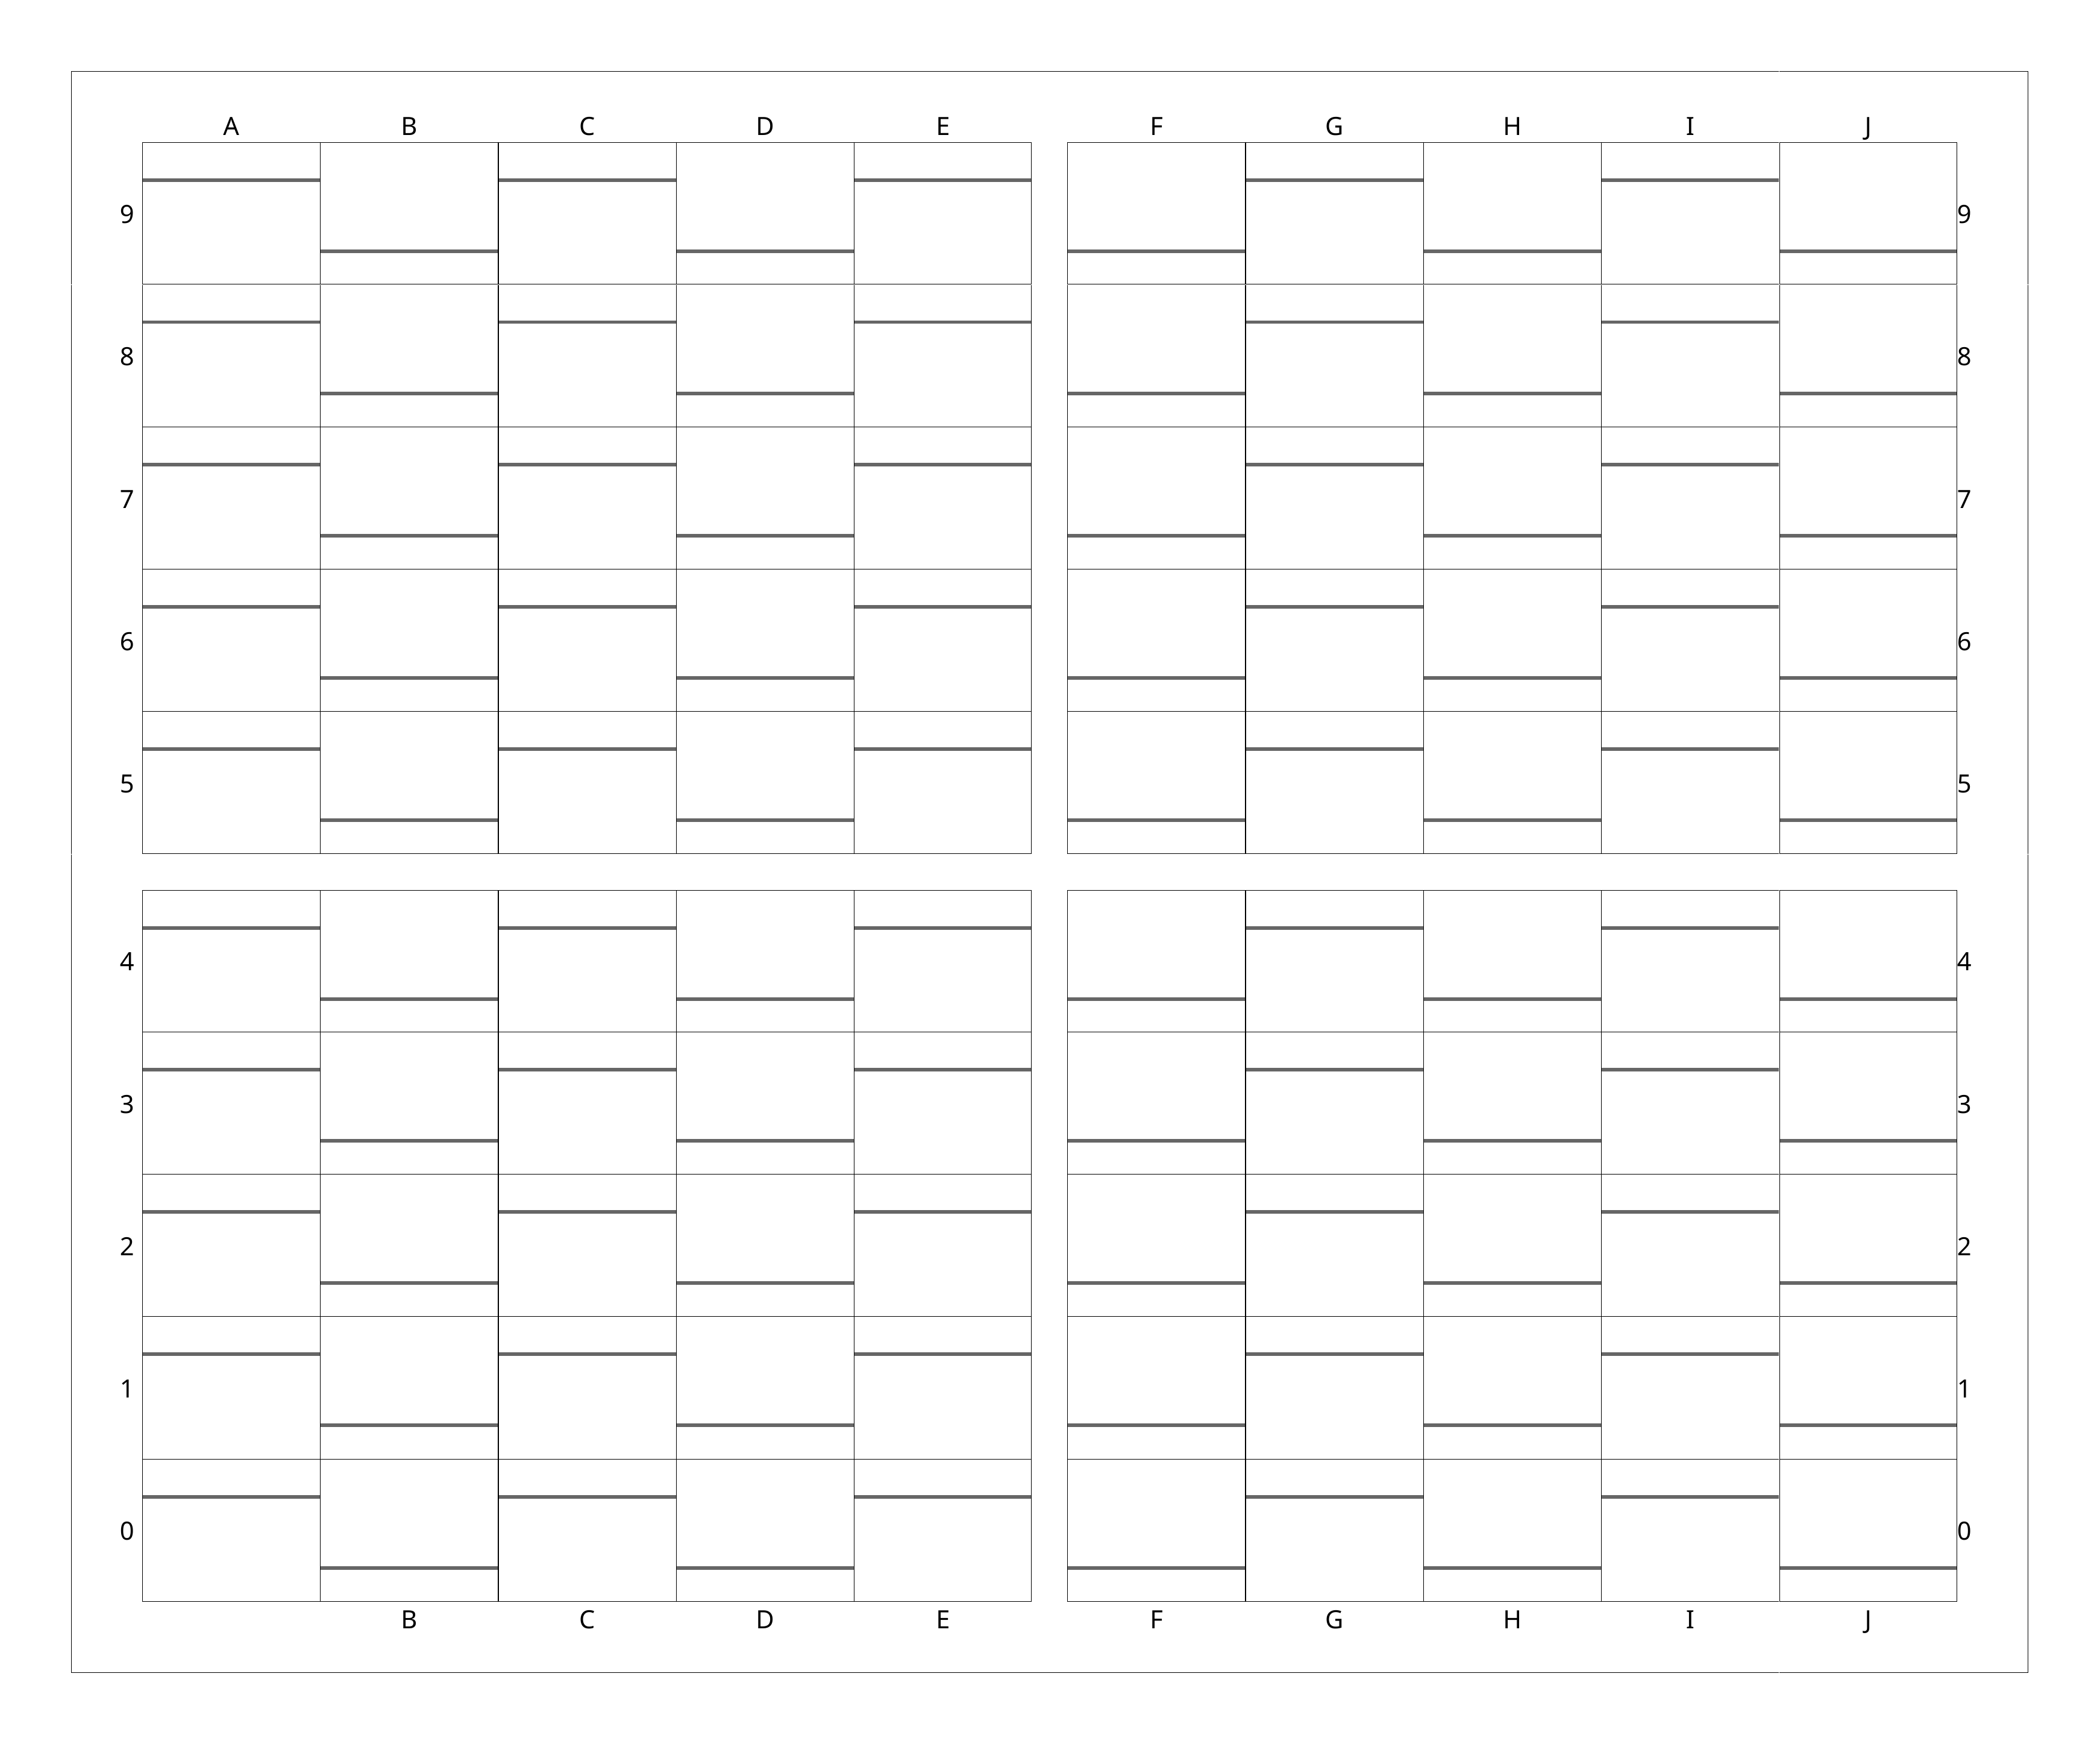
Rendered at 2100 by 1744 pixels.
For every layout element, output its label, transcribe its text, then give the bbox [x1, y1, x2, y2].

table_cell [321, 253, 498, 284]
table_cell [1068, 1143, 1245, 1174]
table_cell [142, 1602, 320, 1672]
table_cell [1068, 253, 1245, 284]
table_header G [1245, 72, 1423, 142]
table_cell [1246, 324, 1423, 427]
table_cell [321, 1143, 498, 1174]
table_cell [1602, 1214, 1779, 1316]
table_cell [1780, 1001, 1957, 1032]
table_header [1780, 891, 1957, 997]
table_cell D [676, 1602, 854, 1672]
table_header [1780, 712, 1957, 818]
table_cell B [320, 1602, 498, 1672]
table_header [1602, 891, 1779, 926]
table_header [1068, 569, 1245, 676]
table_cell [321, 822, 498, 853]
table_cell [499, 751, 676, 853]
table_cell [677, 680, 854, 711]
table_cell [854, 751, 1031, 853]
table_cell [854, 324, 1031, 427]
table_cell [143, 1356, 320, 1459]
table_cell [677, 1001, 854, 1032]
table_header [143, 427, 320, 463]
table_header [321, 285, 498, 392]
table_cell [1424, 538, 1601, 569]
table_header [1424, 712, 1601, 818]
table_header [143, 1032, 320, 1068]
table_cell [1602, 930, 1779, 1032]
table_cell 3 [1957, 1032, 2028, 1175]
table_cell [143, 930, 320, 1032]
table_header H [1423, 72, 1601, 142]
table_header [1246, 143, 1423, 178]
table_cell [1602, 324, 1779, 427]
table_cell [1424, 1143, 1601, 1174]
table_cell 5 [72, 712, 142, 854]
table_header [1780, 285, 1957, 392]
table_cell [1246, 1214, 1423, 1316]
table_header [854, 143, 1031, 178]
table_header J [1779, 72, 1957, 142]
table_header [1068, 1175, 1245, 1281]
table_cell 3 [72, 1032, 142, 1175]
table_cell [1602, 751, 1779, 853]
table_header [1424, 1032, 1601, 1139]
table_header [321, 1460, 498, 1566]
table_header [854, 427, 1031, 463]
table_header B [320, 72, 498, 142]
table_cell [677, 1427, 854, 1459]
table_header [1068, 427, 1245, 534]
table_header [1246, 569, 1423, 605]
table_cell [72, 1602, 142, 1672]
table_cell [321, 395, 498, 427]
table_cell [1068, 1427, 1245, 1459]
table_header [1246, 891, 1423, 926]
table_header [321, 1317, 498, 1423]
table_cell [1424, 822, 1601, 853]
table_header [854, 1460, 1031, 1495]
table_header [1602, 285, 1779, 321]
table_cell [499, 324, 676, 427]
table_cell [1068, 1570, 1245, 1601]
table_cell [1068, 822, 1245, 853]
table_header [1602, 712, 1779, 747]
table_cell [1780, 395, 1957, 427]
table_cell [1780, 1143, 1957, 1174]
table_cell E [854, 1602, 1032, 1672]
table_cell [1780, 1285, 1957, 1316]
table_header [499, 712, 676, 747]
table_cell [143, 751, 320, 853]
table_header [499, 143, 676, 178]
table_header C [498, 72, 676, 142]
table_header [1424, 285, 1601, 392]
table_header [1246, 1317, 1423, 1352]
table_cell [854, 609, 1031, 711]
table_cell [1032, 855, 1067, 890]
table_cell [72, 855, 142, 890]
table_header F [1067, 72, 1245, 142]
table_cell [677, 395, 854, 427]
table_cell 8 [1957, 285, 2028, 427]
table_header [1424, 569, 1601, 676]
table_cell [1602, 1071, 1779, 1174]
table_cell [1032, 1317, 1067, 1460]
table_header [143, 712, 320, 747]
table_cell [499, 1214, 676, 1316]
table_cell 2 [72, 1175, 142, 1317]
table_header [1780, 1175, 1957, 1281]
table_cell 0 [72, 1460, 142, 1602]
table_cell 0 [1957, 1460, 2028, 1602]
table_header [677, 1317, 854, 1423]
table_cell [677, 1143, 854, 1174]
table_cell [498, 855, 676, 890]
table_header [143, 1460, 320, 1495]
table_header [854, 569, 1031, 605]
table_cell 4 [1957, 890, 2028, 1032]
table_cell [677, 822, 854, 853]
table_cell [1246, 1071, 1423, 1174]
table_cell [499, 930, 676, 1032]
table_cell [676, 855, 854, 890]
table_header [677, 712, 854, 818]
table_header [1780, 1032, 1957, 1139]
table_cell [1032, 712, 1067, 854]
table_header [854, 891, 1031, 926]
table_header [854, 1032, 1031, 1068]
table_header [1032, 72, 1067, 142]
table_cell [677, 1570, 854, 1601]
table_cell [854, 1499, 1031, 1601]
table_cell [1246, 1499, 1423, 1601]
table_cell [1423, 855, 1601, 890]
table_header [677, 1175, 854, 1281]
table_header [1780, 569, 1957, 676]
table_header [1424, 427, 1601, 534]
table_cell [143, 609, 320, 711]
table_cell [1068, 1001, 1245, 1032]
table_cell [1424, 1570, 1601, 1601]
table_header [1424, 1460, 1601, 1566]
table_header [499, 569, 676, 605]
table_cell [854, 466, 1031, 569]
table_header [1068, 1317, 1245, 1423]
table_cell [1601, 855, 1779, 890]
table_header [1246, 285, 1423, 321]
table_header [1957, 72, 2028, 142]
table_header [1602, 569, 1779, 605]
table_cell [1246, 609, 1423, 711]
table_cell [143, 182, 320, 284]
table_header [1246, 1175, 1423, 1210]
table_cell [321, 680, 498, 711]
table_header [1602, 143, 1779, 178]
table_header [1602, 1175, 1779, 1210]
table_cell [143, 324, 320, 427]
table_cell [854, 182, 1031, 284]
table_cell [854, 930, 1031, 1032]
table_cell [1032, 1602, 1067, 1672]
table_cell [143, 1214, 320, 1316]
table_header [677, 143, 854, 249]
table_cell [1780, 680, 1957, 711]
table_cell [854, 1356, 1031, 1459]
table_header [499, 1175, 676, 1210]
table_header [321, 569, 498, 676]
table_header [499, 1032, 676, 1068]
table_cell [677, 253, 854, 284]
table_cell [1245, 855, 1423, 890]
table_header [1780, 1460, 1957, 1566]
table_cell [1602, 182, 1779, 284]
table_cell 9 [72, 142, 142, 284]
table_header [1068, 1460, 1245, 1566]
table_header [677, 1460, 854, 1566]
table_cell [1424, 1427, 1601, 1459]
table_cell [1602, 466, 1779, 569]
table_cell [143, 1499, 320, 1601]
table_header [1068, 285, 1245, 392]
table_cell [1424, 1001, 1601, 1032]
table_cell G [1245, 1602, 1423, 1672]
table_cell [1780, 1570, 1957, 1601]
table_cell [1067, 855, 1245, 890]
table_header [1602, 1032, 1779, 1068]
table_cell [854, 1214, 1031, 1316]
table_cell [499, 1071, 676, 1174]
table_cell [1780, 538, 1957, 569]
table_header [1068, 712, 1245, 818]
table_header [143, 891, 320, 926]
table_header [677, 891, 854, 997]
table_cell [1246, 466, 1423, 569]
table_cell 7 [72, 427, 142, 569]
table_cell [1032, 569, 1067, 712]
table_header A [142, 72, 320, 142]
table_header [1068, 891, 1245, 997]
table_header [499, 1317, 676, 1352]
table_cell [499, 182, 676, 284]
table_cell [1957, 855, 2028, 890]
table_header [854, 1175, 1031, 1210]
table_cell [499, 466, 676, 569]
table_cell [321, 1001, 498, 1032]
table_header E [854, 72, 1032, 142]
table_cell 7 [1957, 427, 2028, 569]
table_cell [1068, 1285, 1245, 1316]
table_header [677, 427, 854, 534]
table_header [677, 285, 854, 392]
table_cell 1 [72, 1317, 142, 1460]
table_header D [676, 72, 854, 142]
table_cell [143, 466, 320, 569]
table_header [1602, 1317, 1779, 1352]
table_header [1068, 143, 1245, 249]
table_cell I [1601, 1602, 1779, 1672]
table_cell J [1779, 1602, 1957, 1672]
table_header [854, 285, 1031, 321]
table_header [677, 1032, 854, 1139]
table_cell [1246, 751, 1423, 853]
table_header [499, 427, 676, 463]
table_header [1068, 1032, 1245, 1139]
table_header [321, 143, 498, 249]
table_cell [499, 1499, 676, 1601]
table_cell [1032, 1032, 1067, 1175]
table_header [1424, 891, 1601, 997]
table_header [1246, 1460, 1423, 1495]
table_cell [1032, 1175, 1067, 1317]
table_cell 6 [72, 569, 142, 712]
table_header [1780, 1317, 1957, 1423]
table_cell [677, 1285, 854, 1316]
table_cell [1032, 1460, 1067, 1602]
table_cell [321, 1570, 498, 1601]
table_cell [1780, 822, 1957, 853]
table_cell [1780, 1427, 1957, 1459]
table_header [499, 891, 676, 926]
table_header [1602, 427, 1779, 463]
table_header [1602, 1460, 1779, 1495]
table_header [143, 285, 320, 321]
table_cell 5 [1957, 712, 2028, 854]
table_header [1424, 1175, 1601, 1281]
table_header [1424, 143, 1601, 249]
table_cell 1 [1957, 1317, 2028, 1460]
table_cell C [498, 1602, 676, 1672]
table_cell [1068, 680, 1245, 711]
table_cell [1068, 395, 1245, 427]
table_header [677, 569, 854, 676]
table_cell [1779, 855, 1957, 890]
table_cell [143, 1071, 320, 1174]
table_cell [1602, 1356, 1779, 1459]
table_cell [677, 538, 854, 569]
table_cell [854, 1071, 1031, 1174]
table_cell [1246, 182, 1423, 284]
table_header [143, 1175, 320, 1210]
table_cell H [1423, 1602, 1601, 1672]
table_cell [321, 538, 498, 569]
table_header [854, 712, 1031, 747]
table_cell [1246, 1356, 1423, 1459]
table_cell 2 [1957, 1175, 2028, 1317]
table_header [1246, 1032, 1423, 1068]
table_cell [1780, 253, 1957, 284]
table_cell [321, 1285, 498, 1316]
table_cell [1424, 680, 1601, 711]
table_cell [499, 609, 676, 711]
table_cell [1032, 427, 1067, 569]
table_cell [1424, 1285, 1601, 1316]
table_cell 9 [1957, 142, 2028, 284]
table_cell [1424, 253, 1601, 284]
table_header [321, 712, 498, 818]
table_header I [1601, 72, 1779, 142]
table_cell [1602, 609, 1779, 711]
table_cell [1424, 395, 1601, 427]
table_header [1780, 143, 1957, 249]
table_cell F [1067, 1602, 1245, 1672]
table_header [854, 1317, 1031, 1352]
table_cell [1032, 142, 1067, 284]
table_header [143, 143, 320, 178]
table_cell [499, 1356, 676, 1459]
table_cell 8 [72, 285, 142, 427]
table_cell [1957, 1602, 2028, 1672]
table_cell 6 [1957, 569, 2028, 712]
table_header [321, 427, 498, 534]
table_header [72, 72, 142, 142]
table_header [1780, 427, 1957, 534]
table_header [1246, 712, 1423, 747]
table_header [1246, 427, 1423, 463]
table_header [1424, 1317, 1601, 1423]
table_header [499, 1460, 676, 1495]
table_cell [320, 855, 498, 890]
table_cell [1246, 930, 1423, 1032]
table_header [143, 1317, 320, 1352]
table_cell 4 [72, 890, 142, 1032]
table_cell [854, 855, 1032, 890]
table_cell [1068, 538, 1245, 569]
table_header [143, 569, 320, 605]
table_cell [142, 855, 320, 890]
table_cell [321, 1427, 498, 1459]
table_header [499, 285, 676, 321]
table_header [321, 1175, 498, 1281]
table_header [321, 1032, 498, 1139]
table_cell [1032, 890, 1067, 1032]
table_cell [1032, 285, 1067, 427]
table_cell [1602, 1499, 1779, 1601]
table_header [321, 891, 498, 997]
